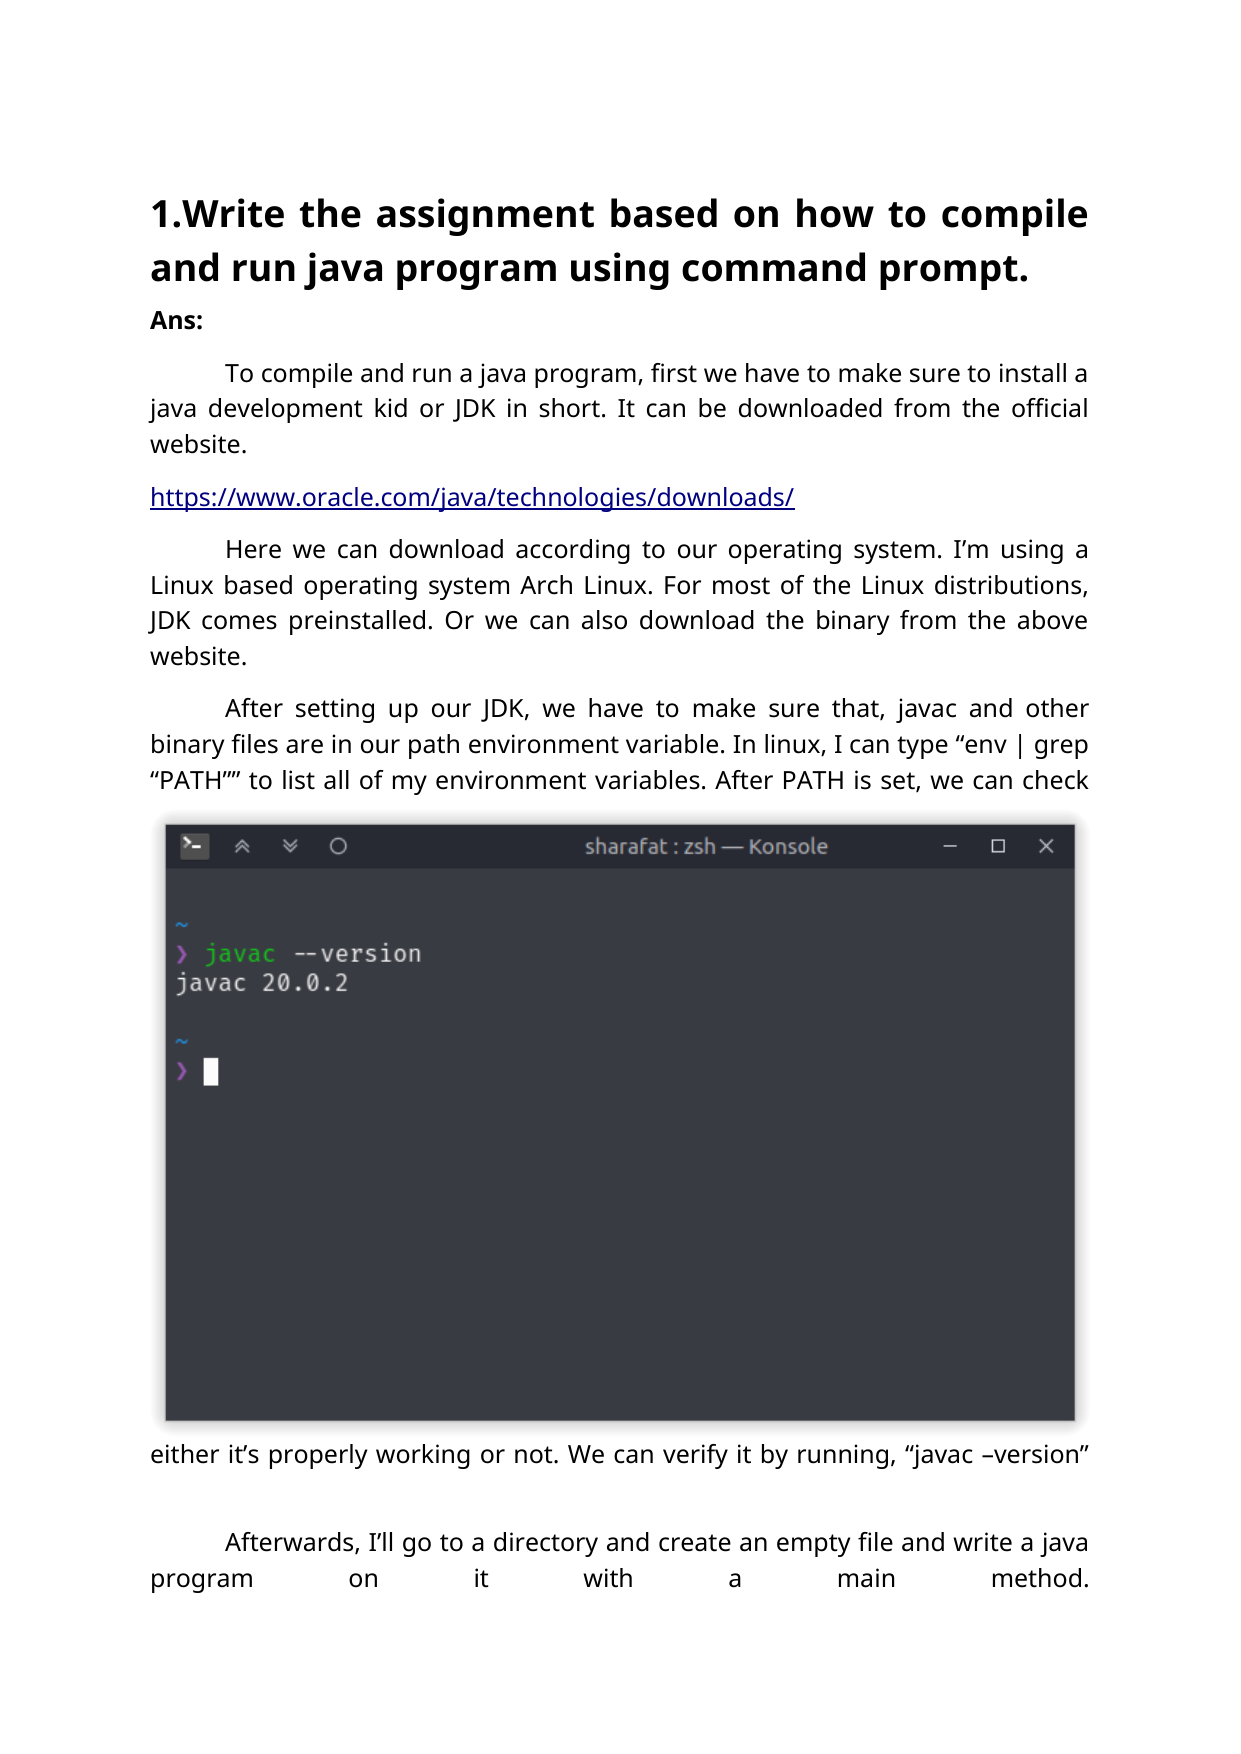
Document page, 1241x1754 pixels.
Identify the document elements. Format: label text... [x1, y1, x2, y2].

text After setting up our JDK, we have to make sure that, javac and other binary files are in our path environment variable. In linux, I can type “env | grep “PATH”” to list all of my environment variables. After PATH is set, we can check [150, 691, 1090, 809]
text Ans: [150, 303, 1090, 337]
text Here we can download according to our operating system. I’m using a Linux based operating system Arch Linux. For most of the Linux distributions, JDK comes preinstalled. Or we can also download the binary from the above website. [150, 532, 1090, 673]
subtitle 1.Write the assignment based on how to compile and run java program using command prompt. [150, 187, 1090, 292]
picture [150, 809, 1091, 1437]
text Afterwards, I’ll go to a directory and create an empty file and write a java program on it with a main method. [150, 1525, 1090, 1594]
text https://www.oracle.com/java/technologies/downloads/ [150, 479, 1090, 513]
text To compile and run a java program, first we have to make sure to install a java development kid or JDK in short. It can be downloaded from the official website. [150, 355, 1090, 461]
text either it’s properly working or not. We can verify it by running, “javac –version” [150, 1437, 1090, 1506]
